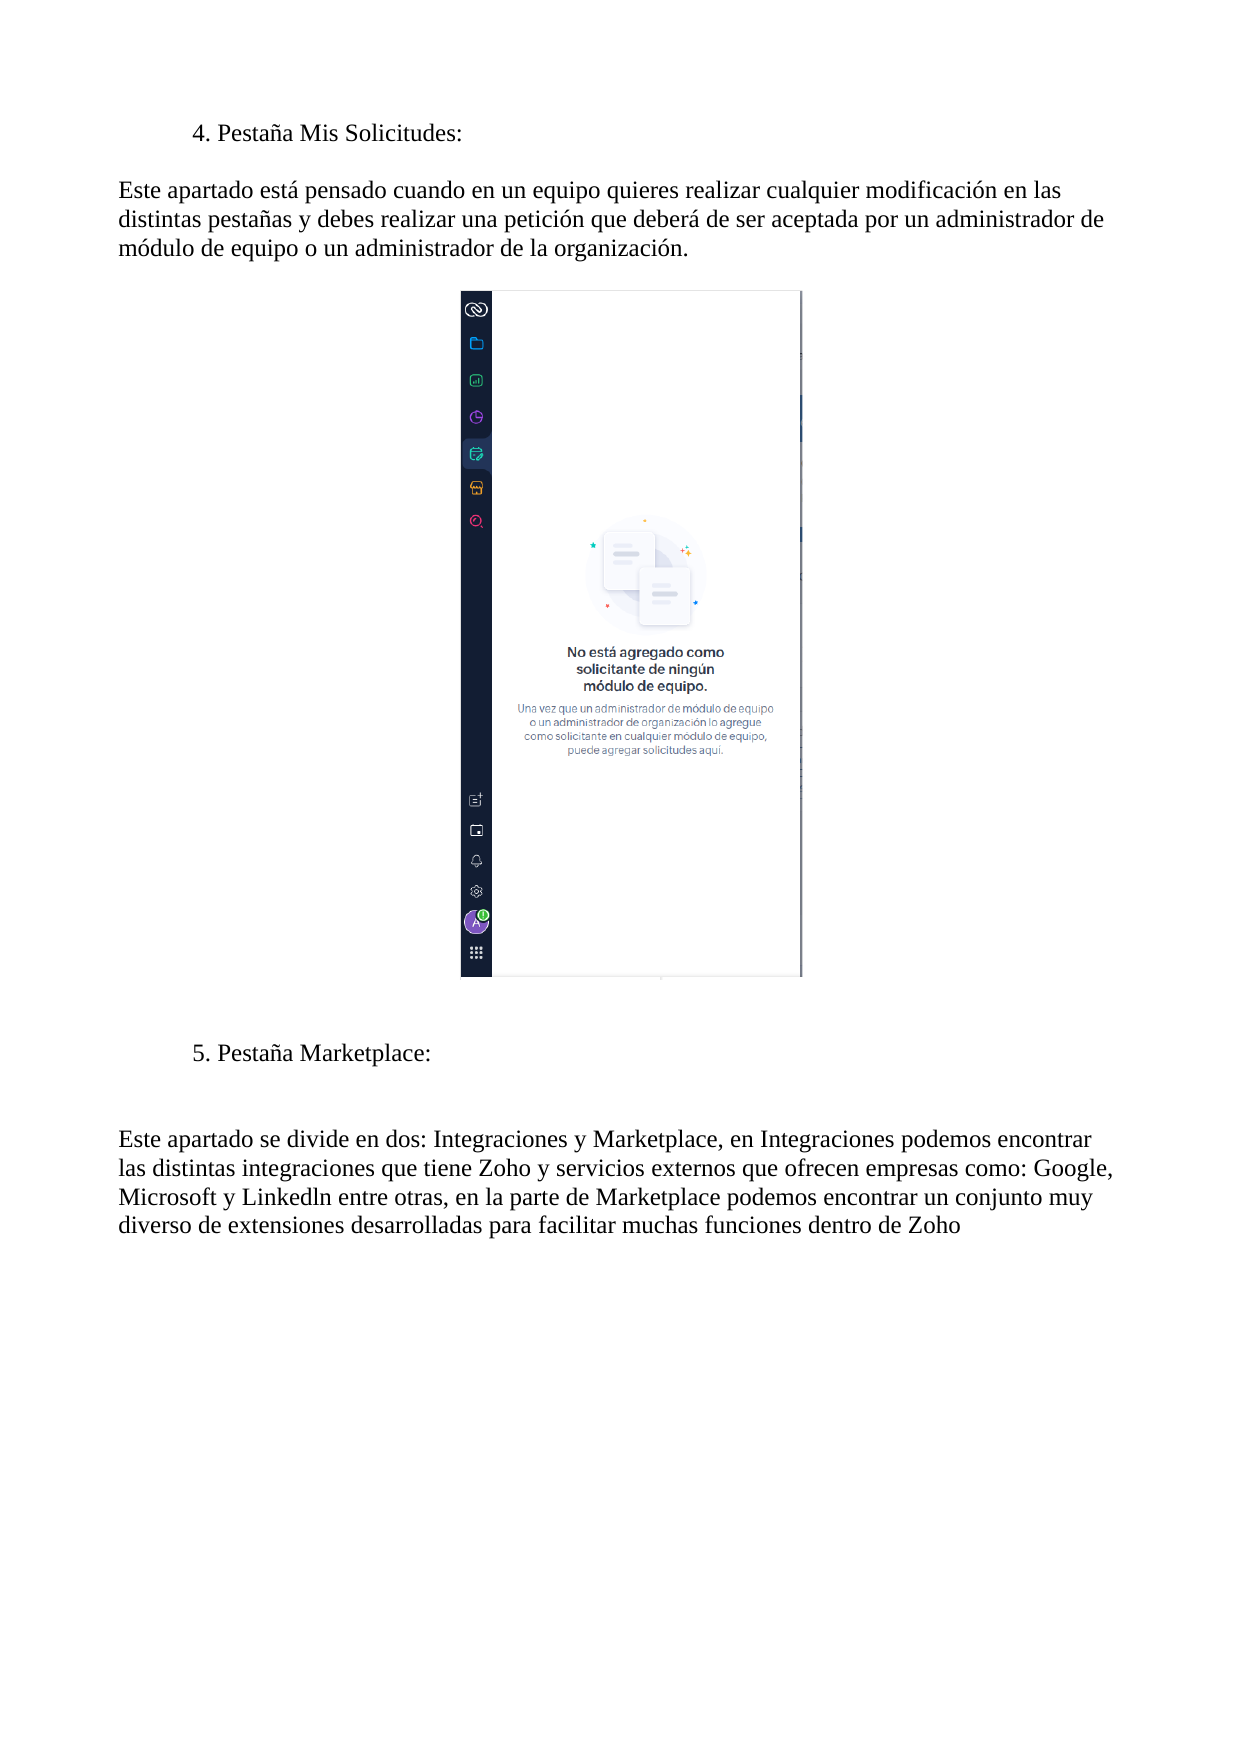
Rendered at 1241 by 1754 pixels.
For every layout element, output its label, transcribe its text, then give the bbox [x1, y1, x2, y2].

text Este apartado está pensado cuando en un equipo quieres realizar cualquier modificación en las distintas pestañas y debes realizar una petición que deberá de ser aceptada por un administrador de módulo de equipo o un administrador de la organización. [118, 176, 1122, 262]
text 4. Pestaña Mis Solicitudes: [118, 118, 1122, 147]
text 5. Pestaña Marketplace: [118, 1038, 1122, 1067]
picture [459, 290, 803, 980]
text Este apartado se divide en dos: Integraciones y Marketplace, en Integraciones podemos encontrar las distintas integraciones que tiene Zoho y servicios externos que ofrecen empresas como: Google, Microsoft y Linkedln entre otras, en la parte de Marketplace podemos encontrar un conjunto muy diverso de extensiones desarrolladas para facilitar muchas funciones dentro de Zoho [118, 1124, 1122, 1239]
